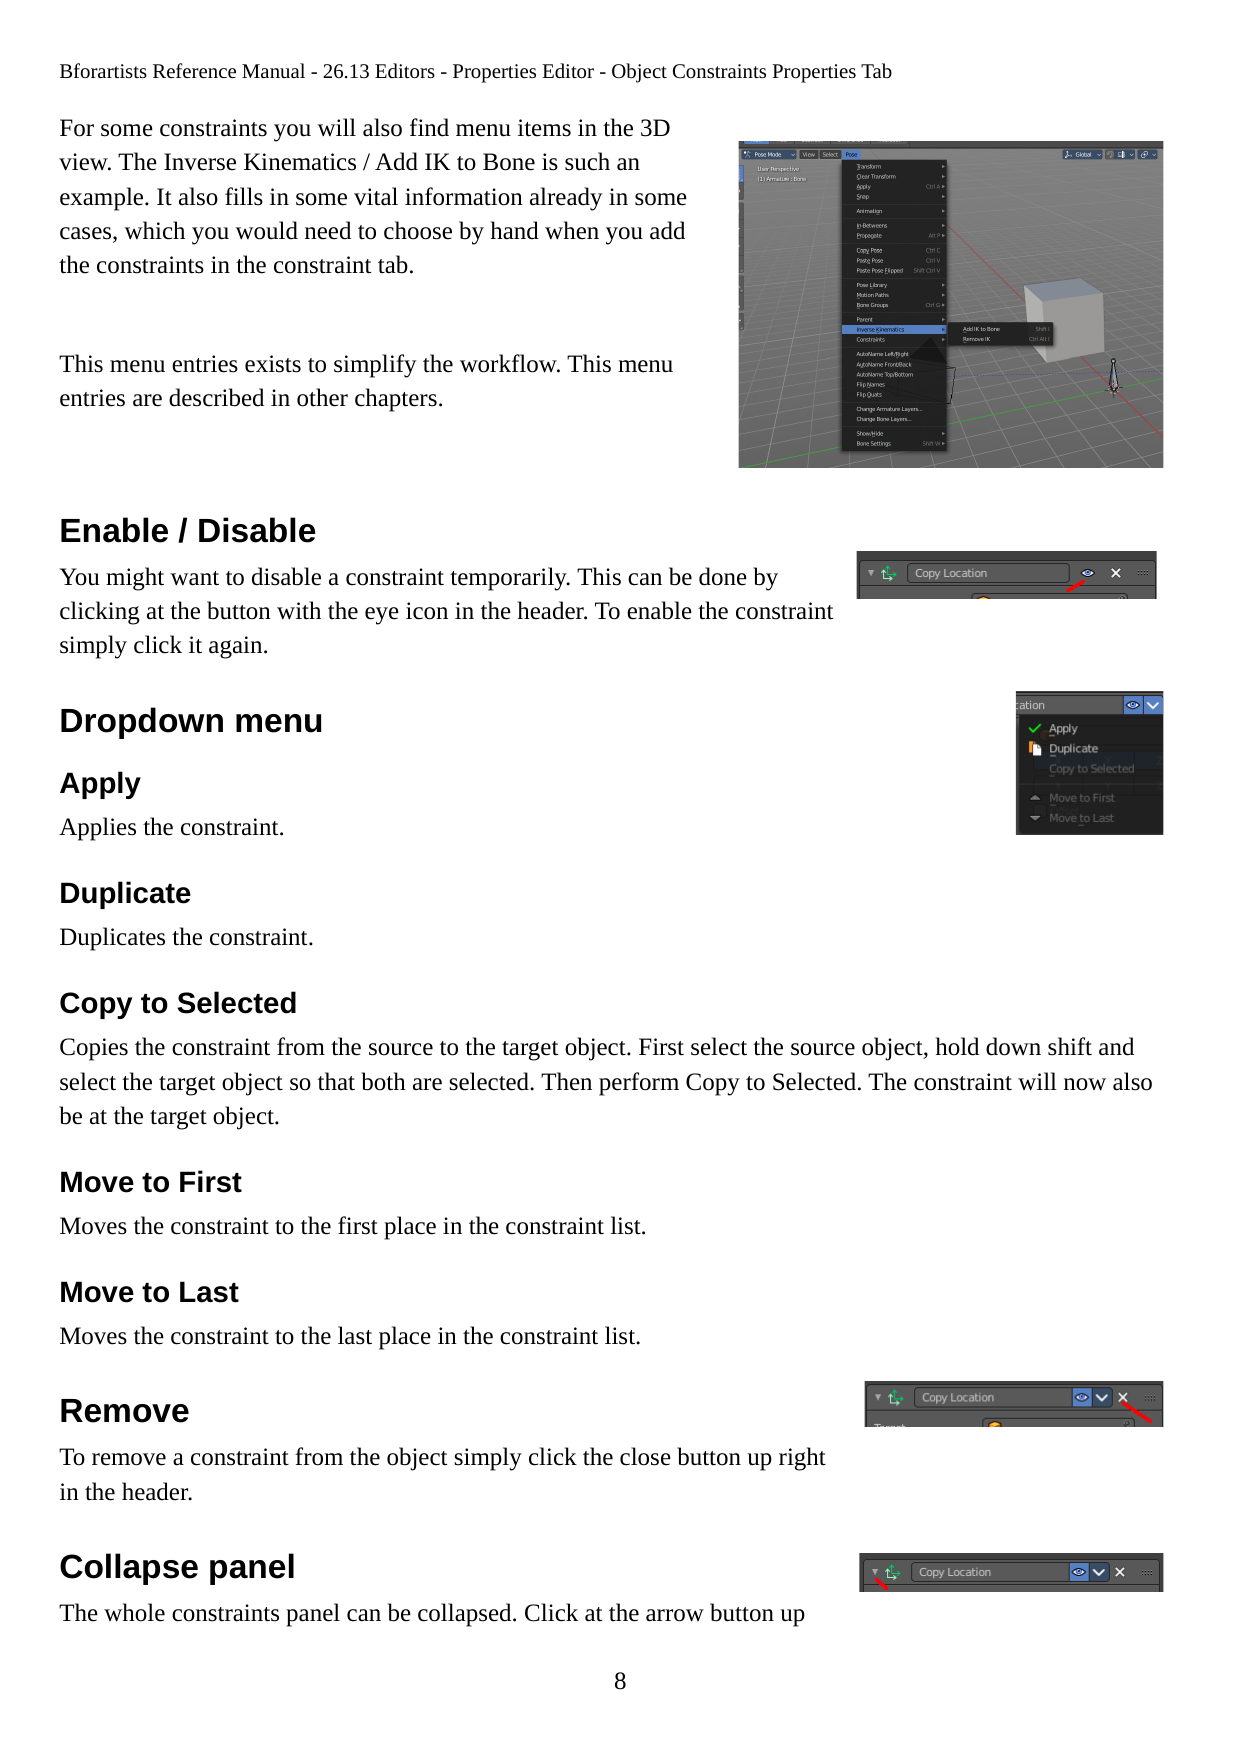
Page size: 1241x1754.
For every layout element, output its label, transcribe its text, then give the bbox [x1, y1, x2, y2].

text For some constraints you will also find menu items in the 3D view. The Inverse Kinematics / Add IK to Bone is such an example. It also fills in some vital information already in some cases, which you would need to choose by hand when you add the constraints in the constraint tab. [59, 113, 1181, 279]
subtitle [1164, 766, 1181, 800]
picture [738, 141, 1164, 468]
text Moves the constraint to the last place in the constraint list. [59, 1321, 1181, 1350]
picture [1015, 691, 1164, 835]
text Duplicates the constraint. [59, 922, 1181, 951]
picture [856, 551, 1157, 599]
text To remove a constraint from the object simply click the close button up right in the header. [59, 1442, 1181, 1505]
subtitle Dropdown menu [59, 701, 1015, 739]
subtitle Move to First [59, 1165, 1181, 1199]
subtitle Collapse panel [59, 1546, 1181, 1585]
text Moves the constraint to the first place in the constraint list. [59, 1211, 1181, 1240]
text Applies the constraint. [59, 812, 1181, 841]
subtitle Copy to Selected [59, 986, 1181, 1020]
text You might want to disable a constraint temporarily. This can be done by clicking at the button with the eye icon in the header. To enable the constraint simply click it again. [59, 562, 1181, 659]
text Copies the constraint from the source to the target object. First select the source object, hold down shift and select the target object so that both are selected. Then perform Copy to Selected. The constraint will now also be at the target object. [59, 1032, 1181, 1130]
subtitle Remove [59, 1391, 1181, 1429]
subtitle [1164, 701, 1181, 739]
text This menu entries exists to simplify the workflow. This menu entries are described in other chapters. [59, 349, 738, 412]
text The whole constraints panel can be collapsed. Click at the arrow button up [59, 1598, 1181, 1626]
picture [859, 1553, 1164, 1592]
subtitle Move to Last [59, 1275, 1181, 1308]
subtitle Apply [59, 766, 1015, 800]
subtitle Enable / Disable [59, 511, 1181, 549]
subtitle Duplicate [59, 876, 1181, 910]
